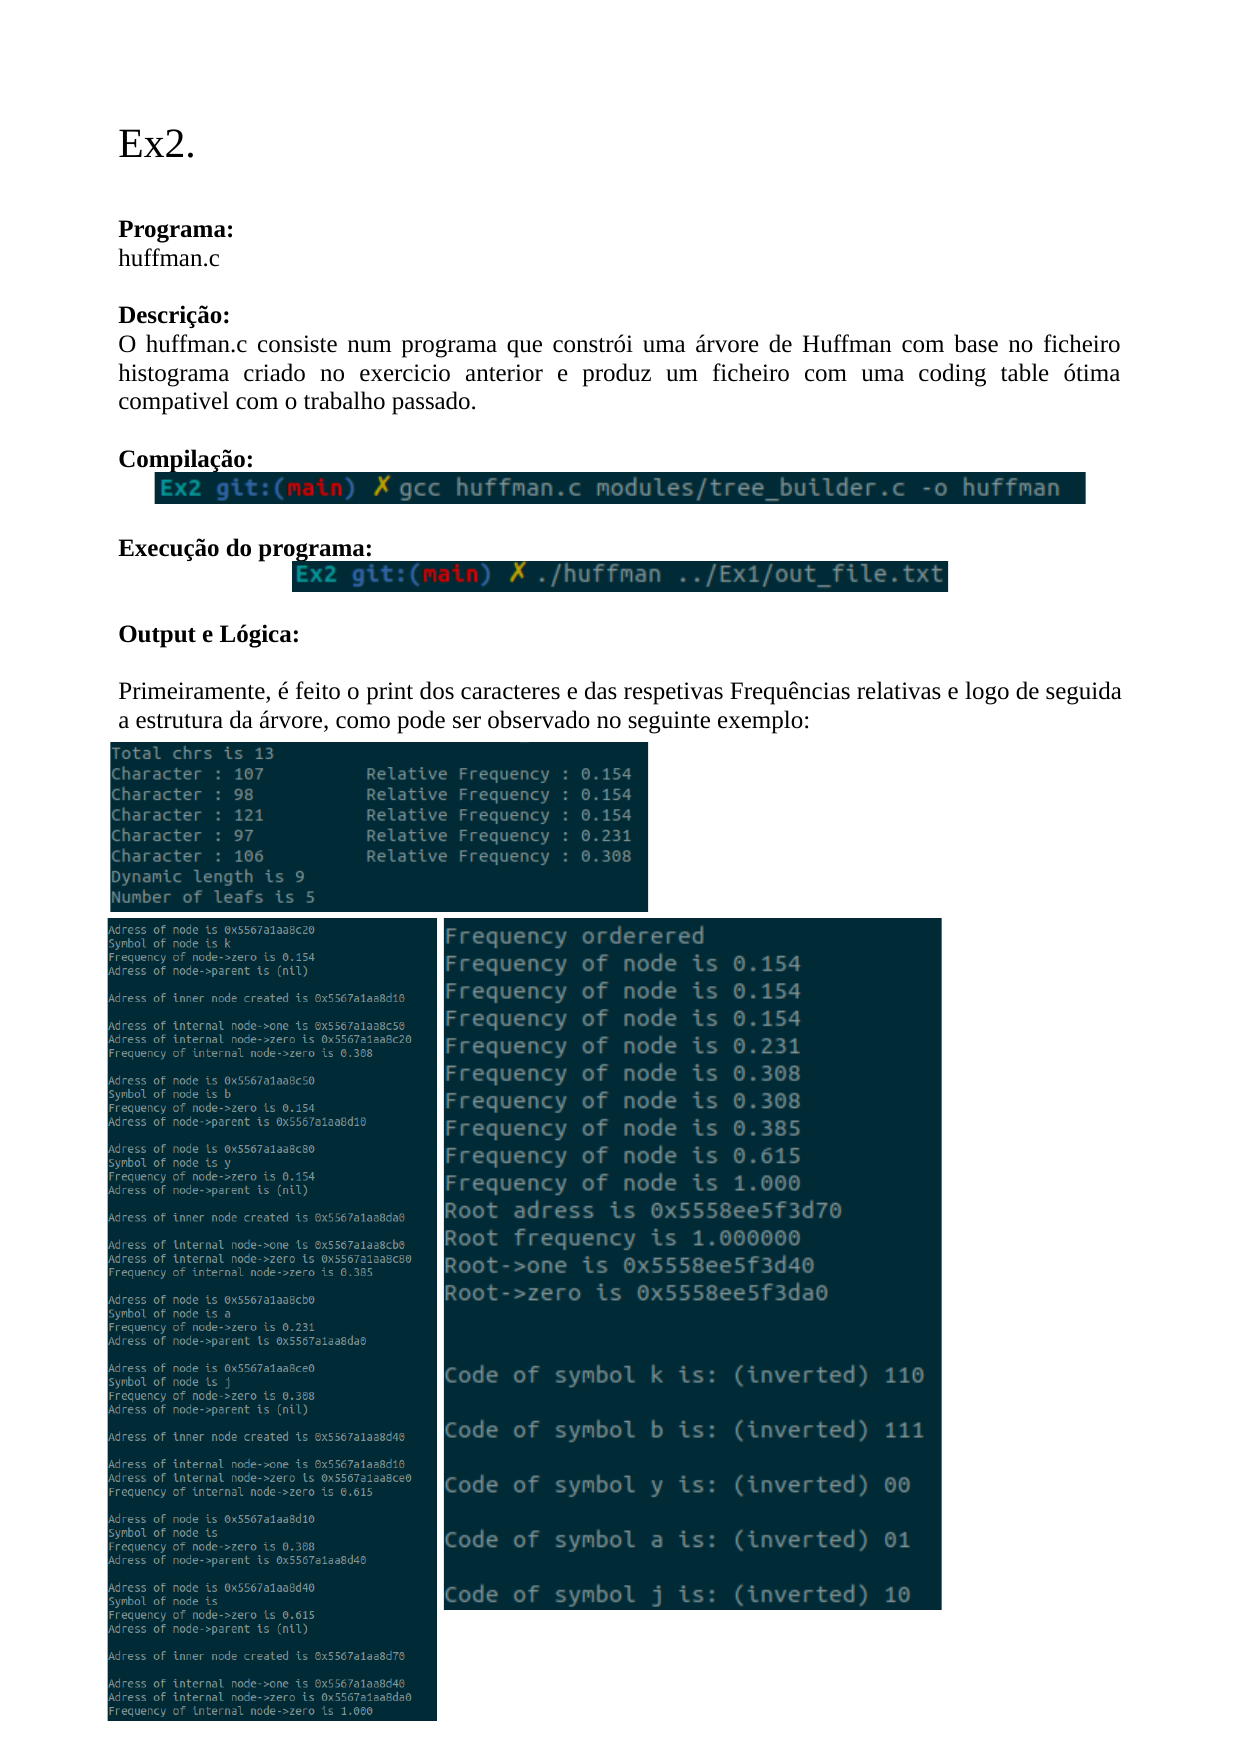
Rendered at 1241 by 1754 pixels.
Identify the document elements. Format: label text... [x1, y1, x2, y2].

picture [447, 1176, 456, 1190]
picture [487, 1371, 498, 1382]
picture [514, 1480, 526, 1492]
picture [604, 769, 610, 779]
picture [420, 768, 426, 779]
picture [447, 1038, 456, 1053]
picture [556, 1179, 566, 1195]
picture [531, 833, 538, 841]
picture [707, 1042, 717, 1053]
picture [653, 1586, 661, 1606]
picture [443, 1368, 457, 1382]
picture [614, 830, 620, 841]
picture [165, 870, 171, 882]
picture [521, 853, 528, 861]
picture [583, 1069, 595, 1081]
picture [514, 1179, 526, 1190]
picture [816, 1285, 828, 1300]
picture [154, 771, 171, 779]
picture [556, 932, 566, 948]
picture [529, 1042, 552, 1053]
picture [459, 1584, 484, 1602]
picture [625, 959, 635, 971]
picture [378, 771, 385, 779]
picture [153, 833, 171, 841]
picture [237, 769, 242, 779]
picture [123, 849, 130, 861]
picture [177, 483, 186, 495]
picture [707, 564, 716, 586]
picture [529, 1124, 552, 1135]
picture [191, 997, 201, 1001]
picture [556, 1124, 567, 1140]
picture [501, 987, 511, 998]
picture [514, 932, 526, 943]
picture [735, 1475, 743, 1496]
picture [443, 1231, 456, 1245]
picture [837, 477, 848, 495]
picture [830, 1420, 854, 1437]
picture [650, 569, 660, 582]
picture [638, 981, 662, 998]
picture [762, 1590, 772, 1602]
picture [817, 1367, 827, 1382]
picture [307, 892, 314, 902]
picture [570, 1371, 580, 1387]
picture [665, 1042, 677, 1053]
picture [480, 853, 508, 864]
picture [762, 1038, 772, 1053]
picture [501, 932, 511, 943]
picture [624, 1258, 636, 1273]
picture [191, 1216, 201, 1220]
picture [410, 789, 416, 800]
picture [899, 1587, 911, 1602]
picture [184, 771, 191, 779]
picture [246, 830, 253, 841]
picture [817, 1586, 827, 1602]
picture [529, 932, 552, 943]
picture [665, 959, 677, 971]
text Primeiramente, é feito o print dos caracteres e das respetivas Frequências relativas e logo de seguida a estrutura da árvore, como pode ser observado no seguinte exemplo: [118, 676, 1122, 734]
picture [378, 833, 386, 841]
picture [473, 1151, 497, 1167]
picture [378, 812, 386, 820]
picture [410, 563, 419, 586]
picture [862, 564, 872, 582]
picture [583, 1530, 622, 1547]
picture [694, 1371, 703, 1382]
picture [176, 789, 181, 800]
picture [447, 1148, 456, 1163]
picture [210, 1323, 216, 1330]
picture [542, 1288, 553, 1300]
picture [429, 792, 436, 800]
picture [420, 833, 426, 841]
picture [584, 1206, 593, 1218]
picture [652, 1288, 663, 1300]
picture [721, 566, 731, 582]
picture [665, 1096, 677, 1108]
picture [514, 1042, 526, 1053]
picture [154, 791, 171, 800]
text Compilação: [118, 444, 1122, 473]
picture [735, 1365, 743, 1387]
picture [603, 851, 610, 861]
picture [439, 771, 447, 779]
picture [1049, 483, 1059, 495]
picture [277, 891, 283, 902]
picture [204, 874, 212, 882]
picture [529, 1014, 552, 1026]
picture [556, 1590, 566, 1602]
picture [144, 853, 150, 861]
picture [707, 1151, 717, 1163]
picture [598, 1147, 609, 1163]
picture [144, 833, 150, 841]
picture [459, 1365, 484, 1382]
text Execução do programa: [118, 533, 1122, 561]
picture [735, 1530, 743, 1551]
picture [246, 891, 253, 902]
picture [666, 1285, 676, 1300]
picture [666, 1206, 676, 1218]
picture [237, 851, 242, 861]
picture [583, 1420, 622, 1437]
picture [556, 1042, 566, 1058]
picture [245, 769, 253, 779]
picture [594, 564, 605, 582]
picture [762, 1121, 772, 1135]
picture [215, 874, 222, 882]
picture [694, 1285, 703, 1300]
picture [569, 483, 580, 495]
picture [461, 932, 470, 943]
picture [789, 1426, 801, 1437]
picture [556, 1535, 566, 1547]
picture [459, 1475, 484, 1492]
picture [653, 1229, 662, 1245]
picture [598, 1119, 608, 1135]
picture [679, 926, 703, 943]
picture [964, 477, 974, 495]
picture [652, 932, 663, 943]
picture [389, 850, 395, 861]
picture [459, 1420, 484, 1437]
picture [246, 869, 252, 882]
picture [638, 1285, 650, 1300]
picture [694, 1590, 703, 1602]
picture [694, 982, 703, 998]
picture [447, 956, 456, 971]
picture [665, 1069, 677, 1081]
picture [110, 871, 121, 882]
picture [511, 812, 518, 820]
picture [667, 932, 676, 943]
picture [514, 1206, 525, 1218]
picture [389, 768, 395, 779]
picture [439, 812, 447, 820]
picture [184, 853, 192, 861]
picture [804, 1590, 813, 1602]
picture [638, 1090, 662, 1108]
picture [912, 1368, 924, 1382]
picture [429, 853, 437, 861]
picture [529, 1151, 552, 1163]
picture [860, 1475, 867, 1496]
picture [651, 1203, 663, 1218]
picture [652, 1535, 662, 1547]
picture [511, 791, 528, 800]
picture [789, 1093, 800, 1108]
picture [268, 1706, 274, 1714]
picture [623, 810, 630, 820]
picture [776, 1011, 786, 1026]
picture [107, 1119, 116, 1125]
picture [781, 477, 806, 495]
picture [110, 810, 120, 820]
picture [556, 1480, 566, 1492]
picture [486, 478, 497, 495]
picture [570, 1426, 580, 1442]
picture [514, 1014, 526, 1026]
picture [423, 569, 449, 582]
picture [885, 1532, 897, 1547]
picture [195, 870, 201, 882]
picture [195, 750, 201, 758]
picture [542, 853, 547, 865]
picture [625, 1586, 635, 1602]
picture [501, 1124, 511, 1135]
picture [231, 479, 243, 495]
picture [529, 1421, 540, 1437]
picture [367, 810, 375, 820]
picture [775, 1121, 786, 1135]
picture [352, 569, 364, 586]
picture [542, 483, 552, 495]
picture [514, 1124, 526, 1135]
picture [763, 1284, 773, 1300]
picture [501, 1069, 511, 1081]
picture [597, 1261, 607, 1273]
picture [133, 771, 140, 779]
picture [107, 1585, 116, 1591]
picture [175, 809, 181, 820]
picture [668, 483, 680, 495]
picture [298, 566, 308, 582]
picture [734, 1038, 746, 1053]
picture [501, 959, 511, 971]
picture [367, 789, 375, 800]
picture [542, 1234, 566, 1250]
picture [597, 1064, 609, 1080]
picture [399, 791, 406, 800]
picture [750, 566, 759, 582]
picture [639, 1261, 648, 1273]
picture [735, 1584, 743, 1606]
text huffman.c [118, 243, 1122, 271]
picture [501, 1096, 511, 1108]
picture [583, 1151, 595, 1163]
picture [610, 1234, 621, 1245]
picture [195, 771, 201, 779]
picture [707, 1014, 717, 1026]
picture [775, 1371, 787, 1382]
picture [514, 1096, 526, 1108]
picture [860, 1530, 867, 1551]
picture [556, 1014, 567, 1030]
picture [625, 1234, 635, 1250]
picture [529, 987, 552, 998]
picture [473, 987, 497, 1003]
picture [762, 1371, 772, 1382]
picture [697, 478, 707, 500]
picture [608, 564, 619, 582]
picture [818, 1421, 827, 1437]
picture [552, 564, 561, 586]
picture [789, 1371, 801, 1382]
picture [851, 483, 863, 495]
picture [123, 874, 130, 885]
picture [598, 1037, 608, 1053]
picture [268, 1268, 275, 1275]
picture [901, 1423, 909, 1437]
picture [420, 850, 426, 861]
picture [110, 769, 120, 779]
picture [887, 1423, 896, 1437]
picture [748, 1256, 760, 1273]
picture [734, 1206, 759, 1218]
picture [625, 987, 635, 998]
picture [195, 791, 201, 799]
picture [529, 1476, 540, 1492]
picture [205, 750, 212, 759]
picture [598, 955, 609, 971]
picture [473, 932, 497, 948]
picture [570, 1535, 580, 1552]
picture [763, 956, 772, 971]
picture [514, 1069, 526, 1081]
picture [665, 1124, 677, 1135]
picture [775, 1093, 787, 1108]
picture [776, 1535, 786, 1547]
picture [569, 1234, 580, 1245]
picture [429, 483, 440, 495]
picture [373, 475, 391, 497]
picture [235, 894, 242, 902]
picture [638, 953, 662, 971]
picture [789, 1066, 800, 1081]
picture [409, 850, 416, 861]
picture [749, 1586, 758, 1602]
picture [597, 1009, 609, 1026]
picture [830, 1529, 854, 1547]
picture [762, 1426, 772, 1437]
picture [735, 1258, 745, 1273]
picture [789, 1480, 800, 1492]
picture [144, 771, 150, 779]
picture [143, 874, 150, 882]
picture [885, 1477, 911, 1492]
picture [556, 1096, 566, 1113]
picture [429, 812, 437, 820]
picture [256, 769, 263, 779]
picture [598, 477, 637, 495]
picture [481, 563, 491, 586]
picture [610, 926, 621, 943]
picture [711, 479, 721, 495]
picture [604, 810, 610, 820]
picture [583, 1234, 594, 1245]
picture [583, 1042, 595, 1053]
picture [736, 1176, 744, 1190]
picture [789, 1011, 801, 1026]
picture [461, 769, 466, 779]
picture [529, 959, 539, 971]
picture [210, 1610, 216, 1618]
picture [830, 1584, 854, 1602]
picture [887, 1587, 895, 1602]
picture [443, 1285, 456, 1300]
picture [110, 851, 120, 861]
picture [542, 959, 552, 971]
picture [915, 1423, 923, 1437]
picture [367, 564, 379, 582]
picture [229, 1652, 236, 1659]
picture [749, 1531, 758, 1547]
picture [582, 851, 590, 861]
picture [529, 1234, 538, 1245]
picture [315, 569, 322, 582]
picture [429, 771, 435, 779]
picture [638, 1063, 662, 1081]
picture [515, 1289, 526, 1298]
picture [217, 483, 228, 500]
picture [210, 1542, 217, 1549]
picture [666, 1234, 676, 1245]
picture [1020, 483, 1032, 495]
picture [694, 1203, 703, 1218]
picture [625, 1096, 635, 1108]
picture [734, 1011, 746, 1026]
picture [210, 1103, 216, 1111]
picture [461, 830, 467, 841]
text Ex2. [118, 118, 1122, 166]
picture [471, 771, 477, 779]
picture [480, 833, 508, 844]
picture [789, 1535, 800, 1547]
picture [367, 851, 375, 861]
picture [133, 812, 140, 820]
picture [638, 1145, 662, 1163]
picture [514, 1535, 526, 1547]
picture [184, 747, 191, 758]
picture [611, 1202, 621, 1218]
picture [153, 874, 162, 882]
picture [638, 1008, 662, 1026]
picture [184, 894, 192, 902]
picture [487, 1535, 498, 1547]
picture [304, 1584, 310, 1591]
picture [625, 1069, 635, 1080]
picture [229, 994, 236, 1001]
picture [471, 833, 477, 841]
picture [901, 1532, 909, 1547]
picture [487, 1590, 498, 1602]
picture [582, 769, 590, 779]
picture [414, 483, 426, 495]
text Programa: [118, 214, 1122, 243]
picture [529, 1096, 552, 1108]
picture [175, 768, 181, 779]
picture [459, 1234, 485, 1245]
picture [439, 833, 447, 841]
picture [652, 1258, 662, 1273]
picture [471, 483, 482, 495]
picture [749, 1421, 758, 1437]
picture [514, 1371, 526, 1382]
picture [356, 1338, 365, 1344]
picture [529, 1586, 540, 1602]
picture [542, 792, 549, 801]
picture [720, 1231, 801, 1245]
picture [804, 1371, 813, 1382]
picture [762, 1066, 772, 1081]
picture [734, 1066, 746, 1081]
picture [461, 1151, 470, 1163]
picture [936, 483, 948, 495]
picture [144, 791, 150, 799]
picture [471, 791, 477, 799]
picture [776, 1590, 787, 1602]
picture [447, 1066, 456, 1080]
picture [694, 1174, 703, 1190]
text O huffman.c consiste num programa que constrói uma árvore de Huffman com base no ficheiro histograma criado no exercicio anterior e produz um ficheiro com uma coding table ótima compativel com o trabalho passado. [118, 329, 1122, 415]
picture [531, 791, 538, 800]
picture [707, 987, 717, 998]
picture [399, 771, 406, 779]
picture [443, 1532, 456, 1547]
picture [154, 747, 160, 759]
picture [346, 477, 355, 500]
picture [904, 565, 914, 582]
picture [726, 483, 735, 495]
picture [810, 478, 820, 495]
picture [447, 929, 456, 943]
picture [665, 1179, 677, 1190]
picture [790, 1148, 800, 1163]
picture [694, 1535, 703, 1547]
picture [598, 1284, 607, 1300]
picture [695, 1231, 703, 1245]
picture [598, 982, 608, 998]
picture [191, 1655, 201, 1659]
picture [267, 870, 273, 882]
picture [680, 1586, 690, 1602]
picture [521, 812, 528, 820]
picture [1007, 478, 1018, 495]
picture [459, 1529, 484, 1547]
picture [511, 853, 518, 861]
picture [565, 563, 576, 582]
picture [516, 1229, 526, 1245]
picture [107, 1215, 116, 1221]
picture [555, 1261, 567, 1273]
picture [582, 810, 590, 820]
picture [693, 1258, 703, 1273]
picture [511, 771, 518, 779]
picture [175, 850, 181, 861]
picture [720, 1288, 746, 1300]
picture [133, 791, 140, 800]
picture [236, 750, 242, 759]
picture [694, 1037, 703, 1053]
picture [789, 984, 801, 998]
picture [459, 1261, 485, 1273]
picture [210, 953, 216, 960]
picture [287, 483, 313, 495]
picture [399, 853, 406, 861]
picture [993, 478, 1004, 495]
picture [399, 812, 406, 820]
picture [734, 984, 746, 998]
picture [529, 1288, 538, 1300]
picture [582, 789, 590, 800]
picture [555, 1206, 567, 1218]
picture [818, 1531, 827, 1547]
picture [734, 956, 746, 971]
picture [195, 812, 201, 820]
picture [735, 569, 745, 582]
picture [790, 1121, 800, 1135]
picture [133, 890, 161, 902]
picture [707, 1124, 717, 1135]
picture [514, 987, 526, 998]
picture [487, 1096, 497, 1112]
picture [860, 1420, 867, 1442]
picture [830, 1365, 854, 1382]
picture [776, 569, 801, 582]
picture [817, 1203, 828, 1218]
picture [613, 773, 620, 779]
picture [184, 833, 192, 841]
picture [776, 956, 786, 971]
picture [509, 561, 527, 583]
picture [443, 1423, 457, 1437]
picture [680, 1203, 690, 1218]
picture [163, 480, 172, 495]
picture [123, 750, 131, 759]
picture [694, 1119, 703, 1135]
picture [625, 1042, 635, 1053]
picture [680, 1258, 690, 1273]
picture [569, 1288, 581, 1300]
picture [775, 1066, 787, 1081]
picture [625, 1151, 635, 1163]
picture [176, 830, 181, 841]
picture [818, 1476, 827, 1492]
picture [775, 1255, 786, 1273]
picture [625, 1179, 635, 1190]
picture [461, 810, 467, 820]
picture [583, 1096, 595, 1108]
picture [245, 480, 257, 495]
picture [133, 874, 140, 882]
picture [762, 1258, 772, 1273]
picture [514, 1426, 526, 1437]
picture [235, 830, 243, 841]
picture [143, 750, 150, 759]
picture [389, 788, 395, 800]
picture [625, 1476, 635, 1492]
picture [763, 1011, 772, 1026]
picture [257, 810, 262, 820]
picture [860, 1584, 867, 1606]
picture [625, 830, 630, 841]
picture [381, 566, 393, 582]
picture [123, 808, 130, 820]
picture [133, 853, 140, 861]
picture [195, 853, 201, 861]
picture [410, 768, 416, 779]
picture [480, 812, 508, 823]
picture [123, 828, 130, 841]
picture [461, 1124, 470, 1135]
picture [473, 1179, 497, 1195]
picture [789, 956, 800, 971]
picture [583, 1365, 622, 1382]
picture [459, 1206, 485, 1218]
picture [887, 1368, 895, 1382]
picture [500, 478, 511, 495]
picture [570, 1590, 580, 1606]
picture [113, 748, 120, 758]
picture [582, 830, 590, 841]
picture [529, 1069, 552, 1081]
picture [805, 565, 815, 582]
picture [439, 791, 447, 800]
picture [447, 1093, 456, 1108]
picture [411, 830, 416, 841]
picture [789, 1282, 800, 1300]
picture [154, 812, 171, 820]
picture [123, 767, 130, 779]
picture [776, 1481, 786, 1492]
picture [583, 1124, 595, 1135]
picture [665, 987, 677, 998]
picture [804, 1535, 813, 1547]
picture [776, 1426, 787, 1437]
picture [529, 1179, 552, 1190]
picture [420, 809, 426, 820]
picture [706, 1285, 717, 1300]
picture [528, 1200, 539, 1218]
picture [978, 483, 988, 495]
picture [461, 959, 470, 971]
picture [625, 1531, 635, 1547]
picture [803, 1288, 813, 1300]
picture [583, 1014, 595, 1026]
picture [355, 1708, 372, 1712]
picture [410, 809, 416, 820]
picture [367, 769, 375, 779]
picture [570, 1206, 580, 1218]
picture [246, 789, 252, 800]
picture [184, 791, 192, 800]
picture [652, 1420, 664, 1437]
picture [803, 1200, 813, 1218]
picture [790, 1203, 800, 1218]
picture [707, 1096, 717, 1108]
picture [296, 871, 304, 882]
picture [762, 1535, 772, 1547]
picture [461, 1069, 470, 1080]
picture [680, 1366, 690, 1382]
picture [776, 1038, 786, 1053]
picture [515, 1261, 552, 1273]
picture [225, 747, 232, 759]
picture [604, 789, 610, 800]
picture [901, 1368, 909, 1382]
picture [531, 814, 538, 820]
picture [487, 1480, 498, 1492]
picture [107, 1078, 116, 1084]
picture [531, 773, 538, 779]
picture [531, 855, 538, 861]
text Output e Lógica: [118, 619, 1122, 648]
picture [511, 833, 528, 841]
picture [195, 891, 202, 902]
picture [447, 1121, 456, 1135]
picture [776, 984, 786, 998]
picture [762, 1480, 772, 1492]
picture [461, 987, 470, 998]
picture [804, 1426, 813, 1437]
picture [443, 1258, 456, 1273]
picture [215, 891, 222, 902]
picture [123, 787, 130, 800]
picture [749, 1285, 758, 1300]
picture [611, 1288, 621, 1300]
picture [451, 564, 477, 582]
picture [583, 959, 595, 971]
picture [764, 564, 773, 586]
picture [501, 1179, 511, 1190]
picture [488, 1284, 497, 1300]
picture [133, 833, 140, 841]
picture [762, 1203, 772, 1218]
picture [235, 789, 243, 800]
picture [513, 483, 538, 495]
picture [144, 812, 150, 820]
picture [694, 1092, 703, 1108]
picture [830, 1474, 854, 1492]
picture [461, 1096, 470, 1108]
picture [613, 851, 621, 861]
picture [461, 1042, 470, 1053]
picture [776, 1202, 787, 1218]
picture [680, 1421, 690, 1437]
picture [173, 874, 181, 882]
picture [694, 1426, 703, 1437]
picture [583, 1584, 622, 1602]
picture [598, 932, 607, 943]
picture [893, 483, 904, 495]
picture [480, 791, 508, 803]
picture [603, 830, 610, 841]
picture [315, 478, 341, 495]
picture [110, 792, 119, 800]
picture [749, 1476, 758, 1492]
picture [597, 1234, 607, 1245]
picture [378, 853, 386, 861]
picture [665, 1151, 677, 1163]
picture [210, 1172, 217, 1179]
picture [458, 477, 468, 495]
picture [154, 853, 171, 861]
picture [399, 833, 406, 841]
picture [542, 833, 549, 842]
picture [789, 1258, 814, 1273]
picture [621, 569, 646, 582]
picture [655, 478, 665, 495]
picture [529, 1366, 540, 1382]
picture [866, 483, 876, 495]
picture [652, 1481, 662, 1497]
picture [439, 853, 447, 861]
picture [918, 569, 928, 582]
picture [693, 1064, 703, 1081]
picture [473, 1042, 497, 1058]
picture [598, 1174, 608, 1190]
picture [625, 1206, 635, 1218]
picture [429, 833, 436, 841]
picture [625, 1366, 635, 1382]
picture [738, 483, 764, 495]
picture [665, 1014, 677, 1026]
picture [237, 810, 242, 820]
picture [443, 1587, 456, 1602]
picture [764, 984, 772, 998]
picture [623, 851, 630, 861]
picture [556, 1151, 566, 1167]
picture [191, 480, 200, 495]
picture [830, 1203, 842, 1218]
picture [789, 1590, 800, 1602]
picture [514, 1590, 526, 1602]
picture [225, 874, 232, 885]
picture [529, 1531, 540, 1547]
picture [666, 1258, 676, 1273]
picture [461, 1014, 470, 1026]
text Descrição: [118, 300, 1122, 329]
picture [473, 1014, 497, 1030]
picture [107, 1681, 116, 1687]
picture [623, 789, 630, 799]
picture [623, 769, 630, 779]
picture [237, 871, 242, 882]
picture [639, 932, 648, 943]
picture [268, 1048, 274, 1056]
picture [487, 1426, 498, 1437]
picture [640, 483, 651, 495]
picture [521, 771, 528, 779]
picture [110, 830, 120, 841]
picture [638, 1118, 662, 1135]
picture [776, 1285, 786, 1300]
picture [583, 987, 595, 998]
picture [473, 959, 497, 975]
picture [287, 894, 293, 902]
picture [583, 1475, 622, 1492]
picture [443, 1477, 456, 1492]
picture [447, 984, 456, 998]
picture [461, 1179, 470, 1190]
picture [625, 1014, 635, 1026]
picture [875, 569, 887, 582]
picture [1035, 483, 1045, 495]
picture [473, 1069, 497, 1085]
picture [680, 1476, 690, 1492]
picture [501, 1014, 511, 1026]
picture [488, 1229, 497, 1245]
picture [694, 955, 703, 971]
picture [570, 1481, 580, 1497]
picture [734, 1121, 746, 1135]
picture [164, 894, 171, 902]
picture [420, 788, 426, 800]
picture [276, 874, 283, 882]
picture [683, 483, 693, 495]
picture [110, 892, 130, 902]
picture [389, 829, 395, 841]
picture [638, 1036, 662, 1053]
picture [556, 1426, 566, 1437]
picture [514, 959, 526, 971]
picture [378, 791, 386, 800]
picture [638, 1173, 662, 1190]
picture [389, 809, 395, 820]
picture [680, 1531, 690, 1547]
picture [488, 1257, 497, 1273]
picture [833, 564, 845, 582]
picture [557, 1288, 566, 1300]
picture [707, 1179, 717, 1190]
picture [707, 1203, 717, 1218]
picture [134, 748, 140, 759]
picture [325, 566, 336, 582]
picture [734, 1093, 746, 1108]
picture [707, 959, 717, 971]
picture [824, 478, 834, 495]
picture [613, 814, 620, 820]
picture [579, 569, 590, 582]
picture [707, 1069, 717, 1081]
picture [473, 1124, 497, 1140]
picture [556, 1069, 567, 1085]
picture [514, 1151, 526, 1163]
picture [488, 1202, 497, 1218]
picture [471, 853, 477, 861]
picture [847, 564, 858, 582]
picture [735, 1420, 743, 1441]
picture [501, 1151, 511, 1163]
picture [367, 830, 375, 841]
picture [720, 1203, 731, 1218]
picture [761, 1176, 801, 1190]
picture [556, 987, 566, 1003]
picture [459, 1288, 485, 1300]
picture [694, 1480, 703, 1492]
picture [401, 483, 411, 500]
picture [584, 1256, 593, 1273]
picture [542, 814, 547, 824]
picture [761, 1148, 773, 1163]
picture [461, 789, 467, 800]
picture [707, 1261, 732, 1273]
picture [275, 477, 283, 500]
picture [556, 959, 566, 975]
picture [473, 1096, 484, 1108]
picture [583, 932, 595, 943]
picture [625, 1421, 635, 1437]
picture [680, 1285, 690, 1300]
picture [245, 851, 263, 861]
picture [501, 1042, 511, 1053]
picture [762, 1093, 772, 1108]
picture [583, 1179, 595, 1190]
picture [461, 851, 467, 861]
picture [860, 1365, 867, 1387]
picture [225, 894, 233, 902]
picture [195, 833, 201, 841]
picture [777, 1148, 786, 1163]
picture [749, 1366, 758, 1382]
picture [556, 1371, 566, 1382]
picture [480, 771, 508, 782]
picture [804, 1480, 813, 1492]
picture [625, 1124, 635, 1135]
picture [624, 932, 636, 943]
picture [694, 1147, 703, 1163]
picture [791, 1038, 799, 1053]
picture [471, 812, 477, 820]
picture [932, 565, 942, 582]
picture [652, 1365, 662, 1382]
picture [443, 1203, 456, 1218]
picture [543, 1206, 552, 1218]
picture [598, 1092, 609, 1108]
picture [184, 812, 192, 820]
picture [447, 1011, 456, 1026]
picture [257, 748, 262, 759]
picture [694, 1010, 703, 1026]
picture [266, 748, 273, 759]
picture [734, 1148, 746, 1163]
